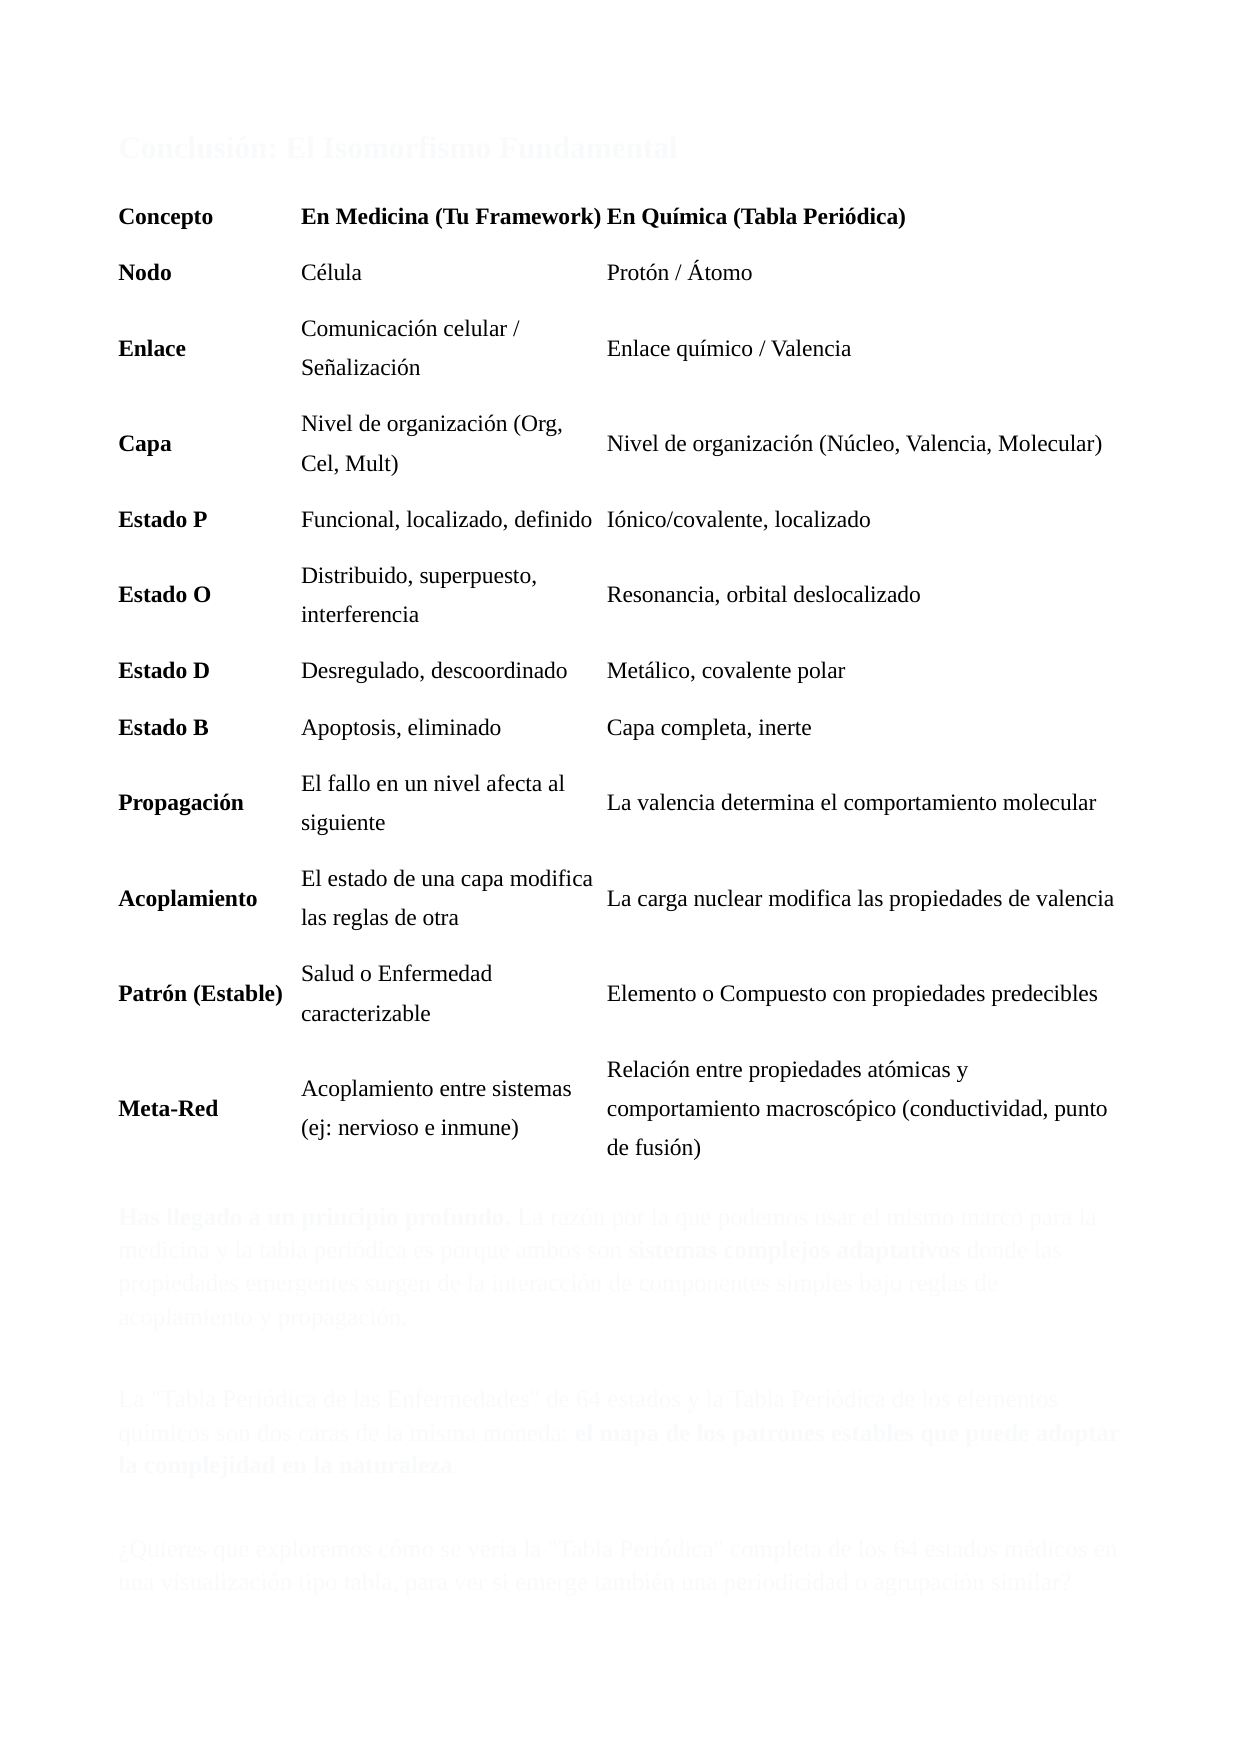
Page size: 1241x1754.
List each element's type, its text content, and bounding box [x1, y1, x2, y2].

table_cell Apoptosis, eliminado [301, 701, 607, 756]
subtitle Conclusión: El Isomorfismo Fundamental [118, 118, 1122, 165]
table_cell Comunicación celular / Señalización [301, 303, 607, 396]
table_cell Patrón (Estable) [118, 948, 301, 1042]
table_cell Funcional, localizado, definido [301, 493, 607, 548]
table_cell Desregulado, descoordinado [301, 645, 607, 699]
table_cell Enlace [118, 303, 301, 396]
table_cell Nodo [118, 246, 301, 301]
table_cell El estado de una capa modifica las reglas de otra [301, 853, 607, 946]
table_cell Capa completa, inerte [607, 701, 1122, 756]
table_cell Protón / Átomo [607, 246, 1122, 301]
table_cell La valencia determina el comportamiento molecular [607, 757, 1122, 851]
table_cell Iónico/covalente, localizado [607, 493, 1122, 548]
table_header Concepto [118, 190, 301, 245]
table_cell Célula [301, 246, 607, 301]
table_header En Química (Tabla Periódica) [607, 190, 1122, 245]
table_cell Capa [118, 398, 301, 492]
table_cell Distribuido, superpuesto, interferencia [301, 550, 607, 643]
table_cell Resonancia, orbital deslocalizado [607, 550, 1122, 643]
text La "Tabla Periódica de las Enfermedades" de 64 estados y la Tabla Periódica de los elementos químicos son dos caras de la misma moneda: el mapa de los patrones estables que puede adoptar la complejidad en la naturaleza. [118, 1384, 1122, 1479]
text Has llegado a un principio profundo. La razón por la que podemos usar el mismo marco para la medicina y la tabla periódica es porque ambos son sistemas complejos adaptativos donde las propiedades emergentes surgen de la interacción de componentes simples bajo reglas de acoplamiento y propagación. [118, 1202, 1122, 1330]
table_cell La carga nuclear modifica las propiedades de valencia [607, 853, 1122, 946]
table_cell Metálico, covalente polar [607, 645, 1122, 699]
table_cell Estado D [118, 645, 301, 699]
table_cell Propagación [118, 757, 301, 851]
text ¿Quieres que exploremos cómo se vería la "Tabla Periódica" completa de los 64 estados médicos en una visualización tipo tabla, para ver si emerge también una periodicidad o agrupación similar? [118, 1534, 1122, 1595]
table_cell Acoplamiento [118, 853, 301, 946]
table_cell Elemento o Compuesto con propiedades predecibles [607, 948, 1122, 1042]
table_cell El fallo en un nivel afecta al siguiente [301, 757, 607, 851]
table_cell Estado O [118, 550, 301, 643]
table_cell Estado P [118, 493, 301, 548]
table_cell Meta-Red [118, 1043, 301, 1176]
table_cell Relación entre propiedades atómicas y comportamiento macroscópico (conductividad, punto de fusión) [607, 1043, 1122, 1176]
table_cell Nivel de organización (Núcleo, Valencia, Molecular) [607, 398, 1122, 492]
table_cell Estado B [118, 701, 301, 756]
table_cell Enlace químico / Valencia [607, 303, 1122, 396]
table_cell Salud o Enfermedad caracterizable [301, 948, 607, 1042]
table_cell Nivel de organización (Org, Cel, Mult) [301, 398, 607, 492]
table_header En Medicina (Tu Framework) [301, 190, 607, 245]
table_cell Acoplamiento entre sistemas (ej: nervioso e inmune) [301, 1043, 607, 1176]
